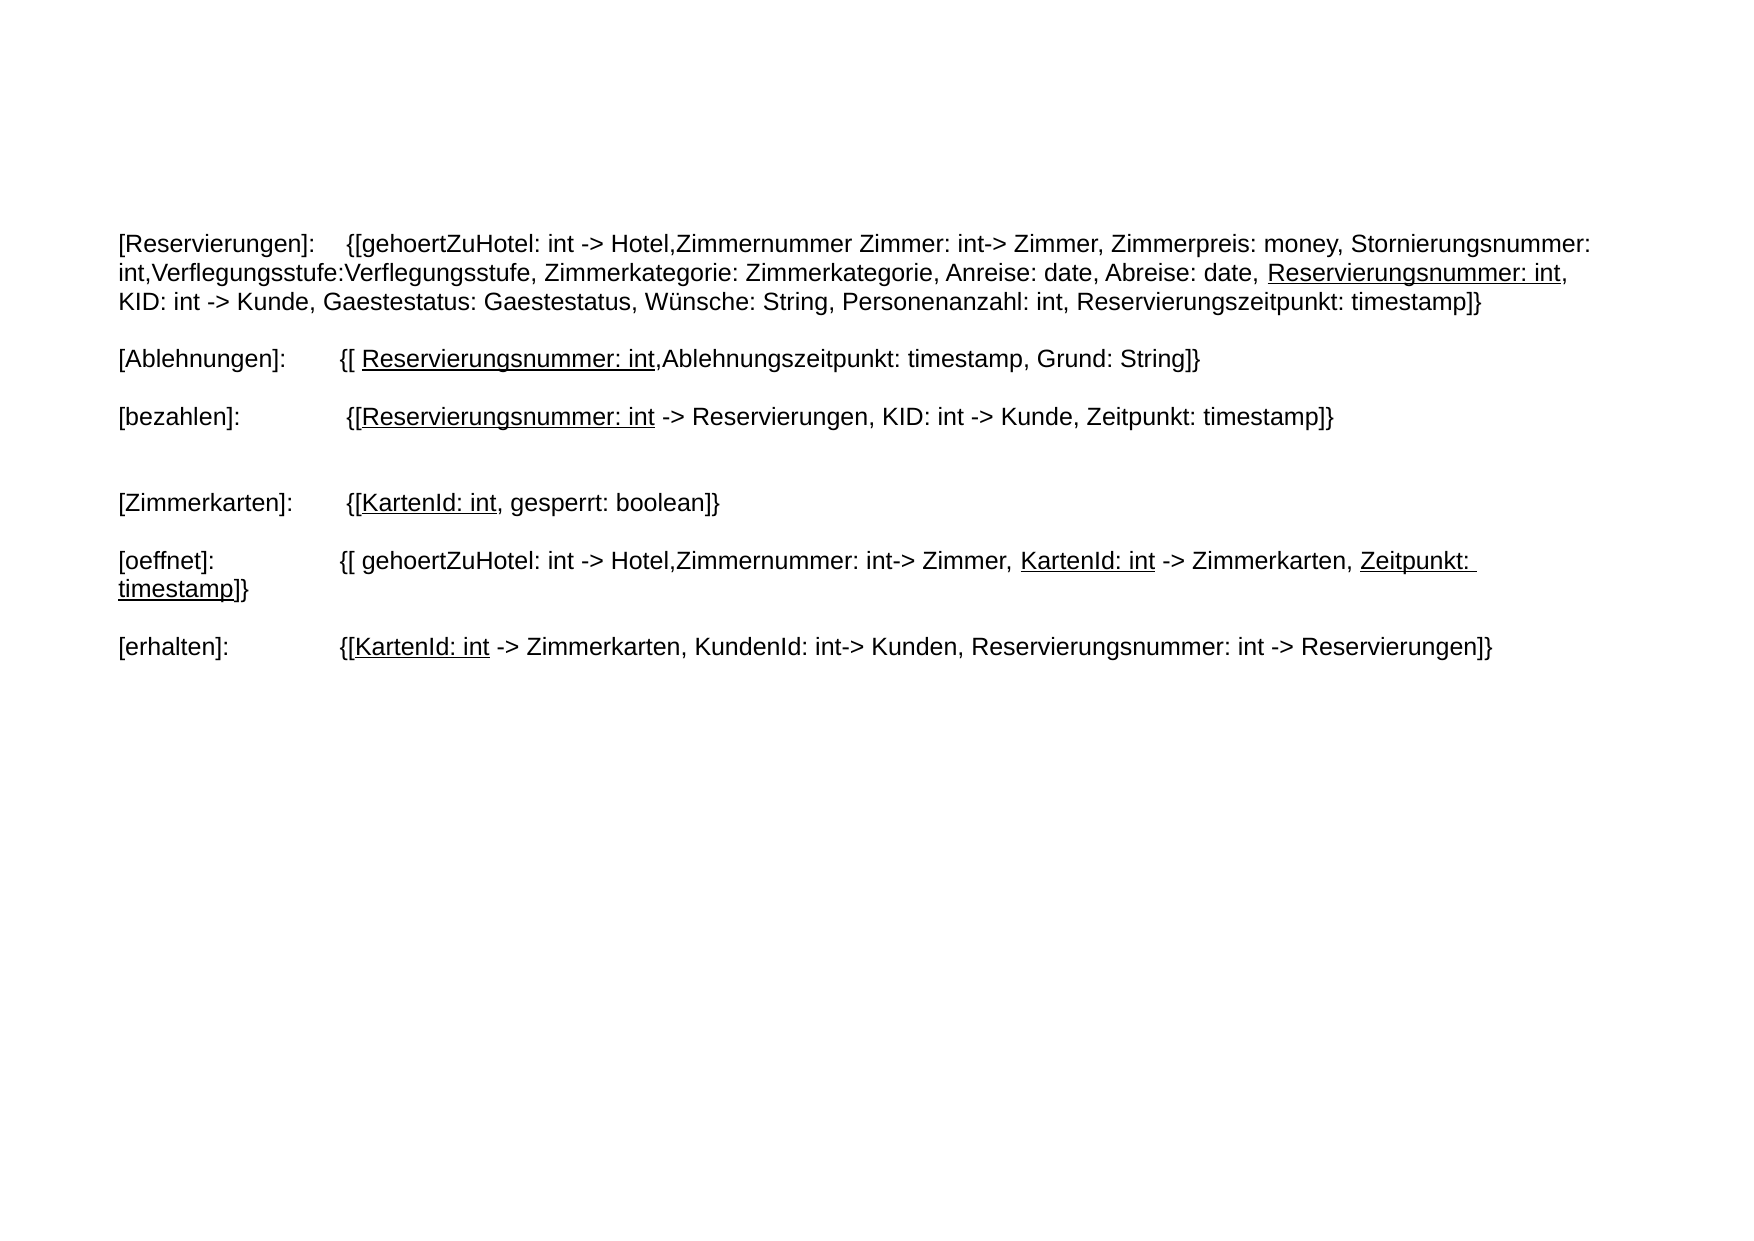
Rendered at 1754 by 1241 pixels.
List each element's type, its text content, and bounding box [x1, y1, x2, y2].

text [erhalten]: {[KartenId: int -> Zimmerkarten, KundenId: int-> Kunden, Reservierungsnummer: int -> Reservierungen]} [118, 632, 1606, 661]
text [Reservierungen]: {[gehoertZuHotel: int -> Hotel,Zimmernummer Zimmer: int-> Zimmer, Zimmerpreis: money, Stornierungsnummer: int,Verflegungsstufe:Verflegungsstufe, Zimmerkategorie: Zimmerkategorie, Anreise: date, Abreise: date, Reservierungsnummer: int, KID: int -> Kunde, Gaestestatus: Gaestestatus, Wünsche: String, Personenanzahl: int, Reservierungszeitpunkt: timestamp]} [118, 229, 1606, 316]
text [Zimmerkarten]: {[KartenId: int, gesperrt: boolean]} [118, 488, 1606, 517]
text [Ablehnungen]: {[ Reservierungsnummer: int,Ablehnungszeitpunkt: timestamp, Grund: String]} [118, 344, 1606, 373]
text [bezahlen]: {[Reservierungsnummer: int -> Reservierungen, KID: int -> Kunde, Zeitpunkt: timestamp]} [118, 402, 1606, 431]
text [oeffnet]: {[ gehoertZuHotel: int -> Hotel,Zimmernummer: int-> Zimmer, KartenId: int -> Zimmerkarten, Zeitpunkt: timestamp]} [118, 546, 1606, 603]
